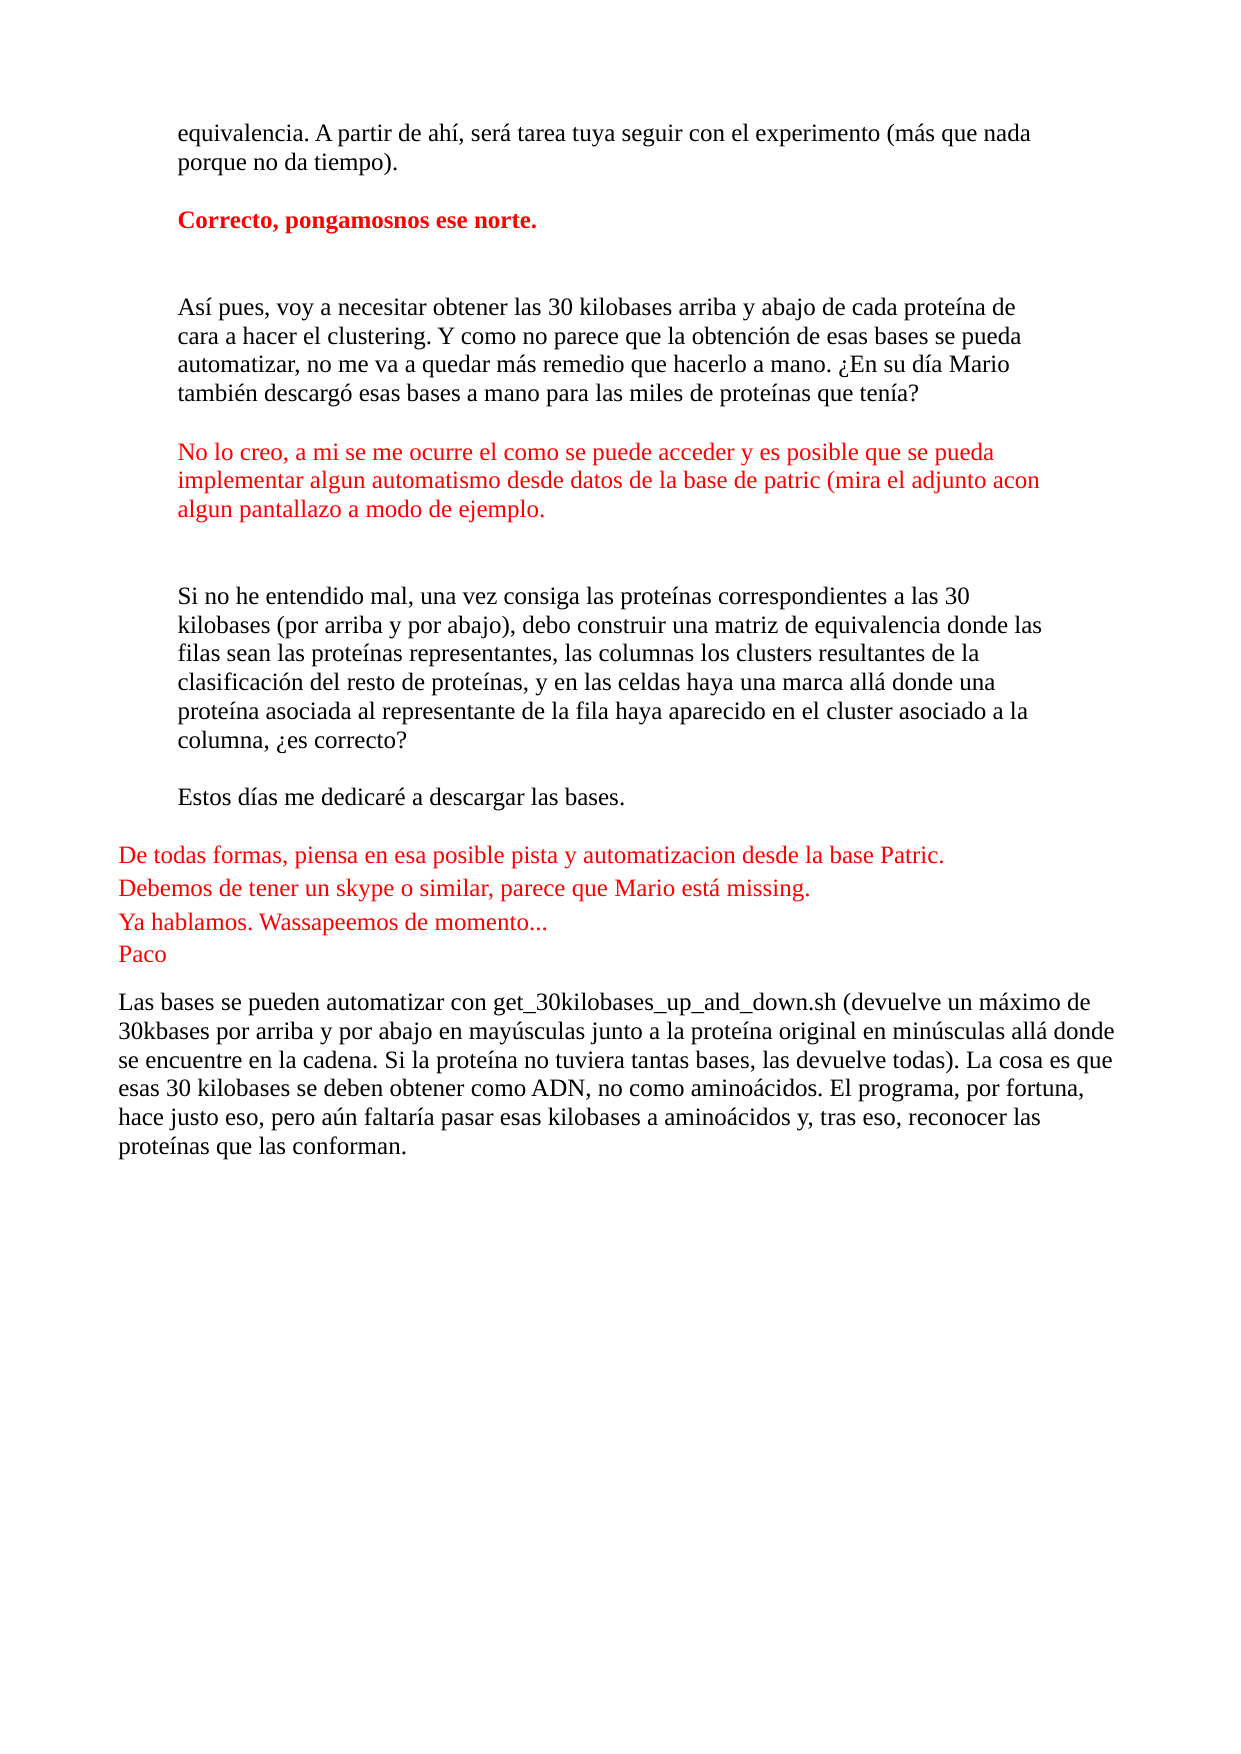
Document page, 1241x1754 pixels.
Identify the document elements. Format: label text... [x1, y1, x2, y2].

text equivalencia. A partir de ahí, será tarea tuya seguir con el experimento (más que nada porque no da tiempo). [177, 118, 1063, 176]
text Si no he entendido mal, una vez consiga las proteínas correspondientes a las 30 kilobases (por arriba y por abajo), debo construir una matriz de equivalencia donde las filas sean las proteínas representantes, las columnas los clusters resultantes de la clasificación del resto de proteínas, y en las celdas haya una marca allá donde una proteína asociada al representante de la fila haya aparecido en el cluster asociado a la columna, ¿es correcto? [177, 581, 1063, 753]
text No lo creo, a mi se me ocurre el como se puede acceder y es posible que se pueda implementar algun automatismo desde datos de la base de patric (mira el adjunto acon algun pantallazo a modo de ejemplo. [177, 437, 1063, 523]
text De todas formas, piensa en esa posible pista y automatizacion desde la base Patric. Debemos de tener un skype o similar, parece que Mario está missing. Ya hablamos. Wassapeemos de momento... Paco [118, 841, 1122, 968]
text Correcto, pongamosnos ese norte. [177, 205, 1063, 234]
text Así pues, voy a necesitar obtener las 30 kilobases arriba y abajo de cada proteína de cara a hacer el clustering. Y como no parece que la obtención de esas bases se pueda automatizar, no me va a quedar más remedio que hacerlo a mano. ¿En su día Mario también descargó esas bases a mano para las miles de proteínas que tenía? [177, 292, 1063, 407]
text Estos días me dedicaré a descargar las bases. [177, 782, 1063, 811]
text Las bases se pueden automatizar con get_30kilobases_up_and_down.sh (devuelve un máximo de 30kbases por arriba y por abajo en mayúsculas junto a la proteína original en minúsculas allá donde se encuentre en la cadena. Si la proteína no tuviera tantas bases, las devuelve todas). La cosa es que esas 30 kilobases se deben obtener como ADN, no como aminoácidos. El programa, por fortuna, hace justo eso, pero aún faltaría pasar esas kilobases a aminoácidos y, tras eso, reconocer las proteínas que las conforman. [118, 987, 1122, 1160]
